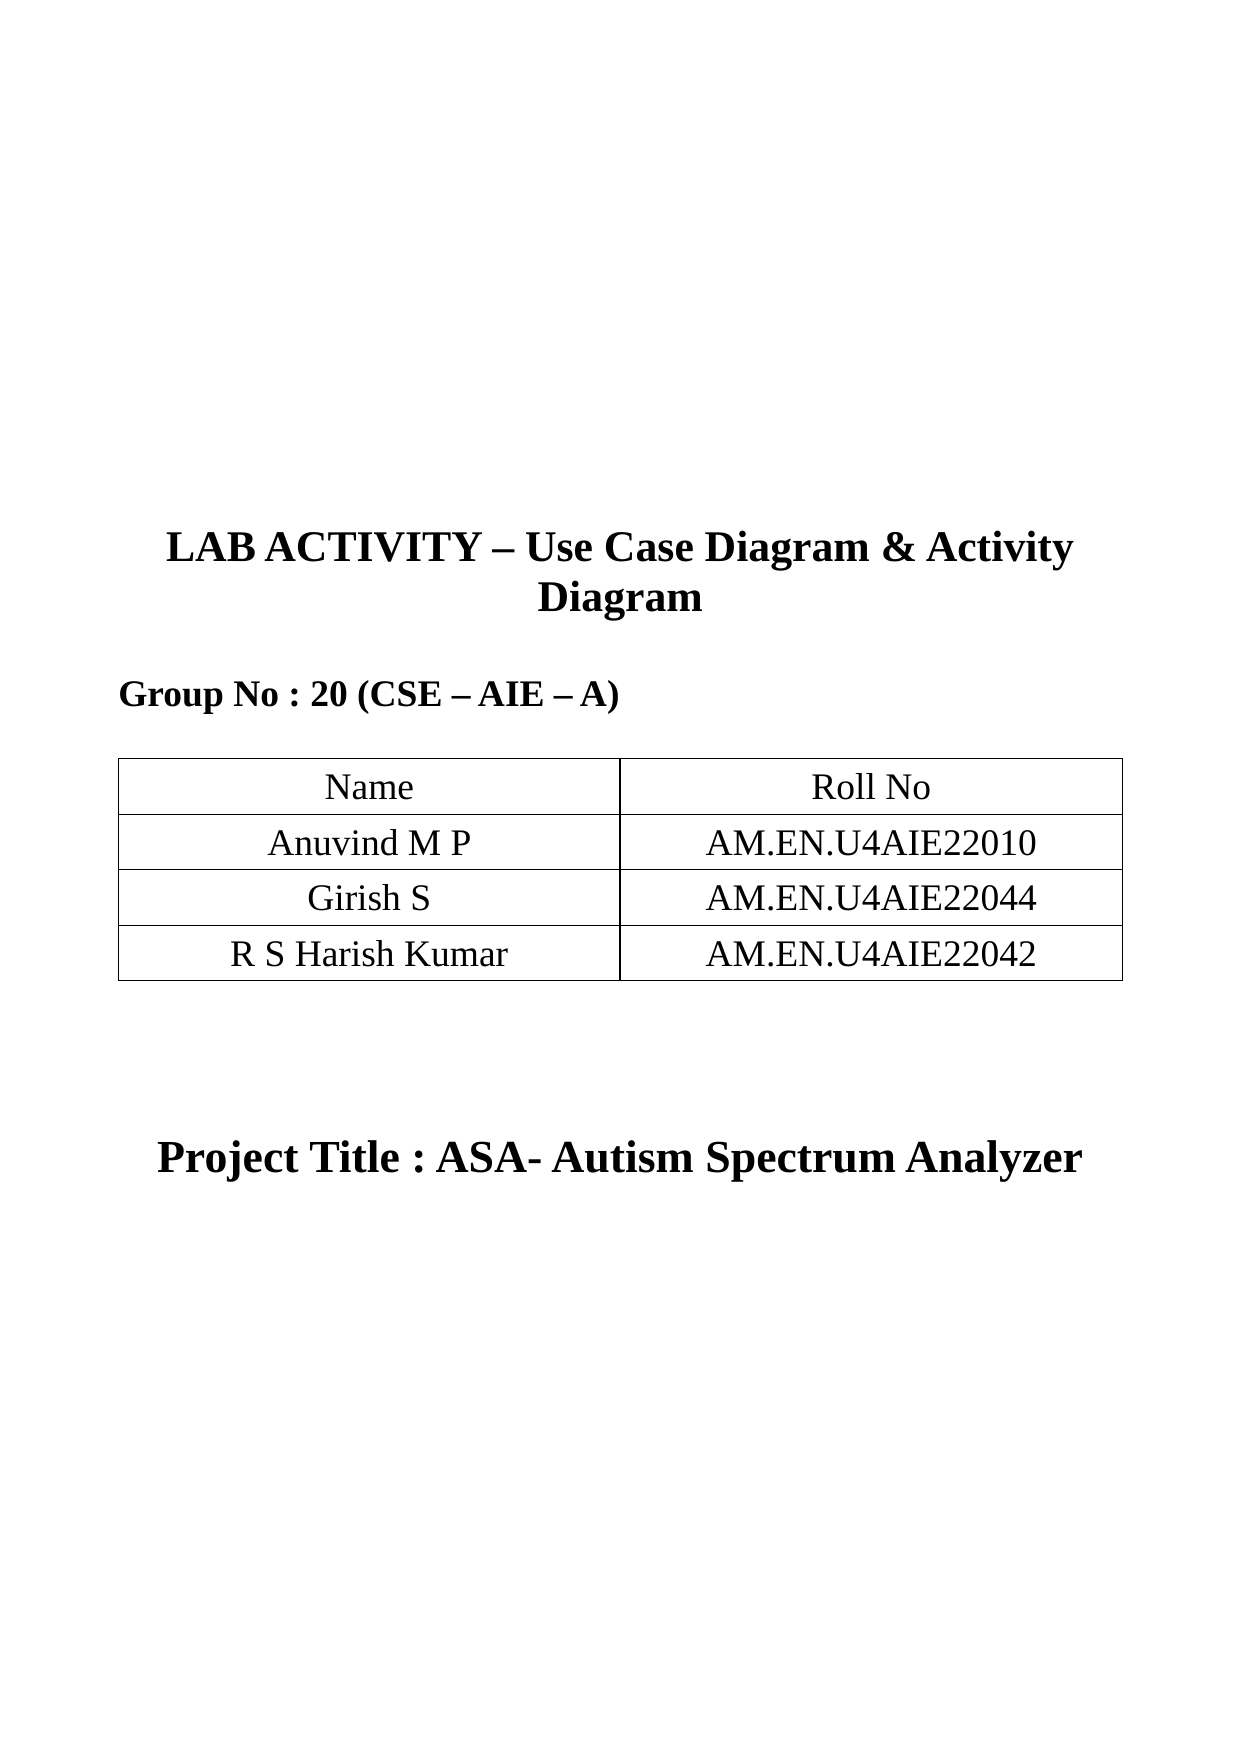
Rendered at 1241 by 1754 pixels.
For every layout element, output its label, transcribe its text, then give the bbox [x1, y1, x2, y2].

table_cell AM.EN.U4AIE22010 [621, 815, 1122, 869]
table_header Name [119, 759, 619, 813]
table_cell R S Harish Kumar [119, 926, 619, 980]
table_header Roll No [621, 759, 1122, 813]
table_cell Anuvind M P [119, 815, 619, 869]
text Group No : 20 (CSE – AIE – A) [118, 672, 1122, 715]
table_cell AM.EN.U4AIE22044 [621, 870, 1122, 925]
table_cell Girish S [119, 870, 619, 925]
text LAB ACTIVITY – Use Case Diagram & Activity Diagram [118, 521, 1122, 621]
table_cell AM.EN.U4AIE22042 [621, 926, 1122, 980]
text Project Title : ASA- Autism Spectrum Analyzer [118, 1130, 1122, 1183]
